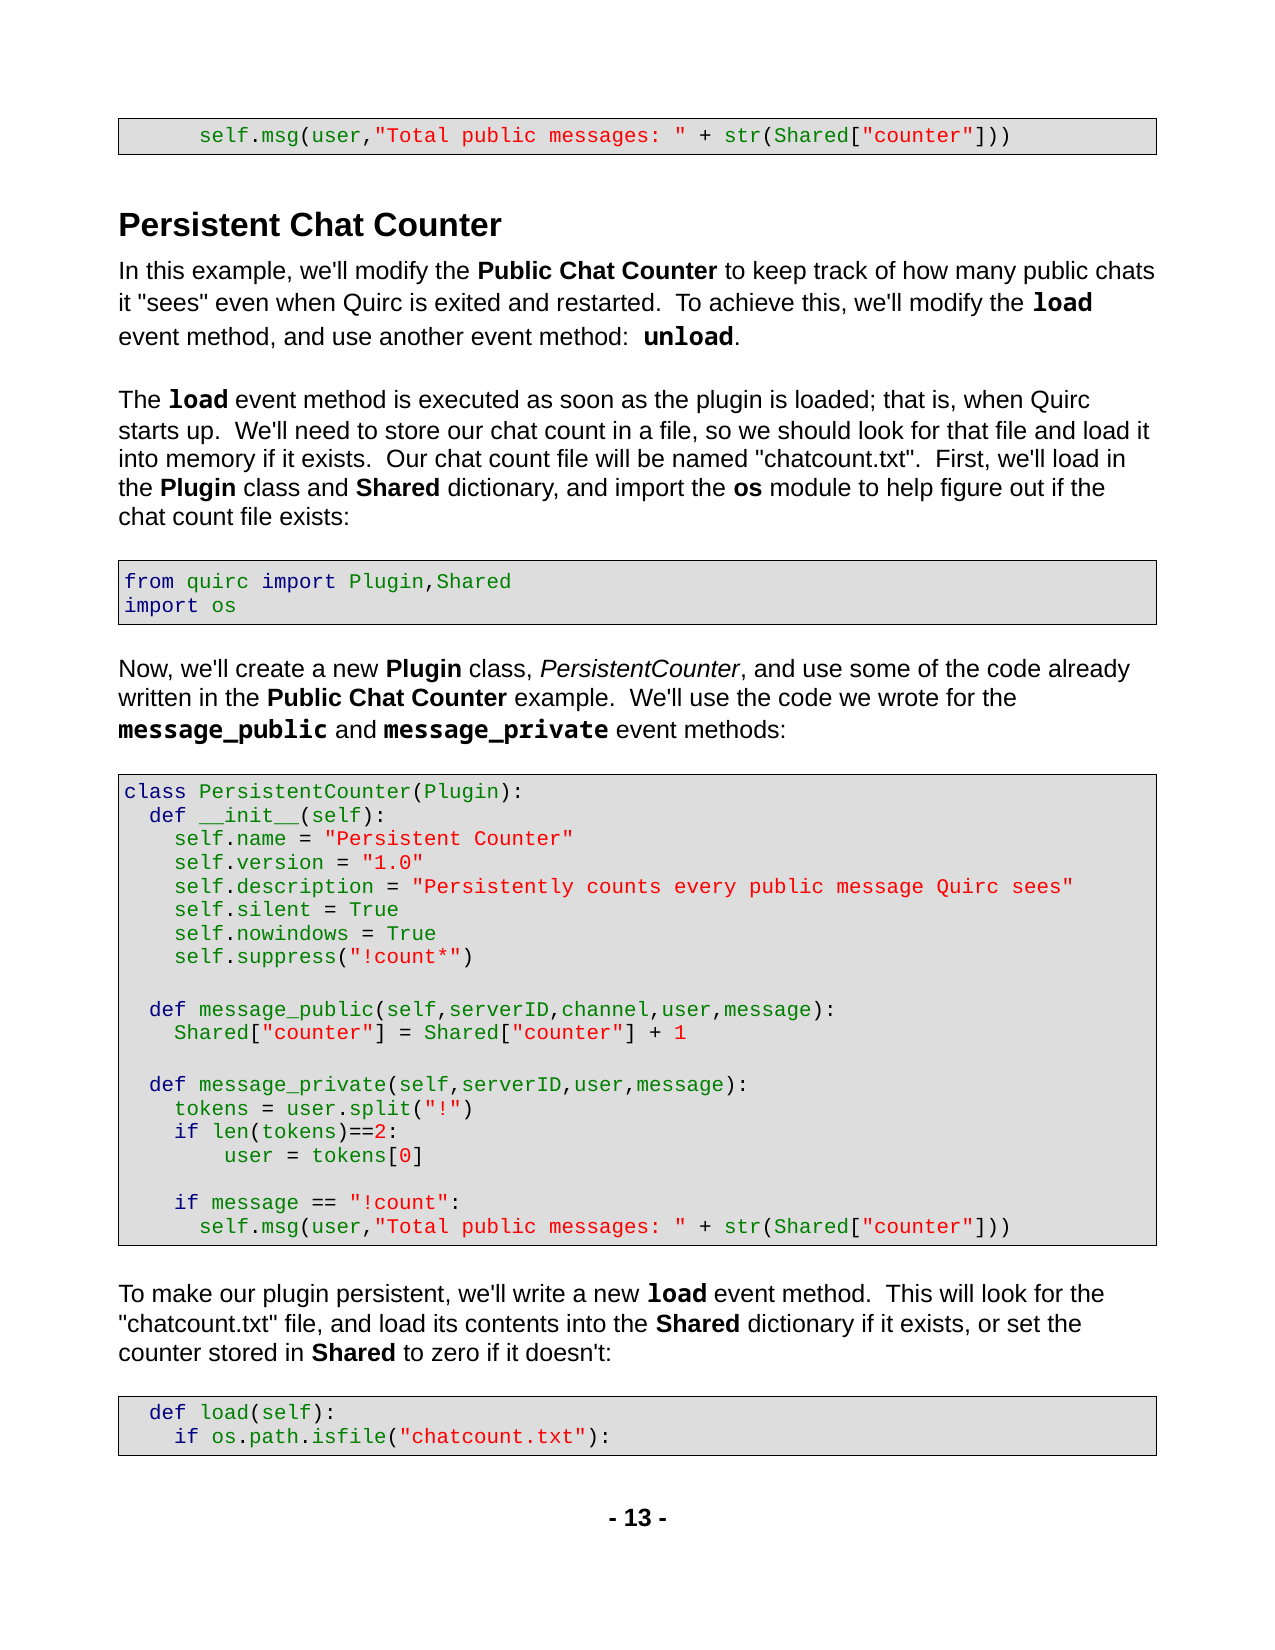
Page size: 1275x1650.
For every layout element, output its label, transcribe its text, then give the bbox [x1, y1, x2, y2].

subtitle Persistent Chat Counter [118, 205, 1157, 243]
text The load event method is executed as soon as the plugin is loaded; that is, when Quirc starts up. We'll need to store our chat count in a file, so we should look for that file and load it into memory if it exists. Our chat count file will be named "chatcount.txt". First, we'll load in the Plugin class and Shared dictionary, and import the os module to help figure out if the chat count file exists: [118, 382, 1157, 531]
text In this example, we'll modify the Public Chat Counter to keep track of how many public chats it "sees" even when Quirc is exited and restarted. To achieve this, we'll modify the load event method, and use another event method: unload. [118, 256, 1157, 353]
text To make our plugin persistent, we'll write a new load event method. This will look for the "chatcount.txt" file, and load its contents into the Shared dictionary if it exists, or set the counter stored in Shared to zero if it doesn't: [118, 1275, 1157, 1367]
table_header def load(self): if os.path.isfile("chatcount.txt"): [119, 1397, 1156, 1455]
table_header self.msg(user,"Total public messages: " + str(Shared["counter"])) [119, 119, 1156, 154]
table_header class PersistentCounter(Plugin): def __init__(self): self.name = "Persistent Counter" self.version = "1.0" self.description = "Persistently counts every public message Quirc sees" self.silent = True self.nowindows = True self.suppress("!count*") def message_public(self,serverID,channel,user,message): Shared["counter"] = Shared["counter"] + 1 def message_private(self,serverID,user,message): tokens = user.split("!") if len(tokens)==2: user = tokens[0] if message == "!count": self.msg(user,"Total public messages: " + str(Shared["counter"])) [119, 775, 1156, 1245]
text Now, we'll create a new Plugin class, PersistentCounter, and use some of the code already written in the Public Chat Counter example. We'll use the code we wrote for the message_public and message_private event methods: [118, 654, 1157, 746]
table_header from quirc import Plugin,Shared import os [119, 561, 1156, 624]
